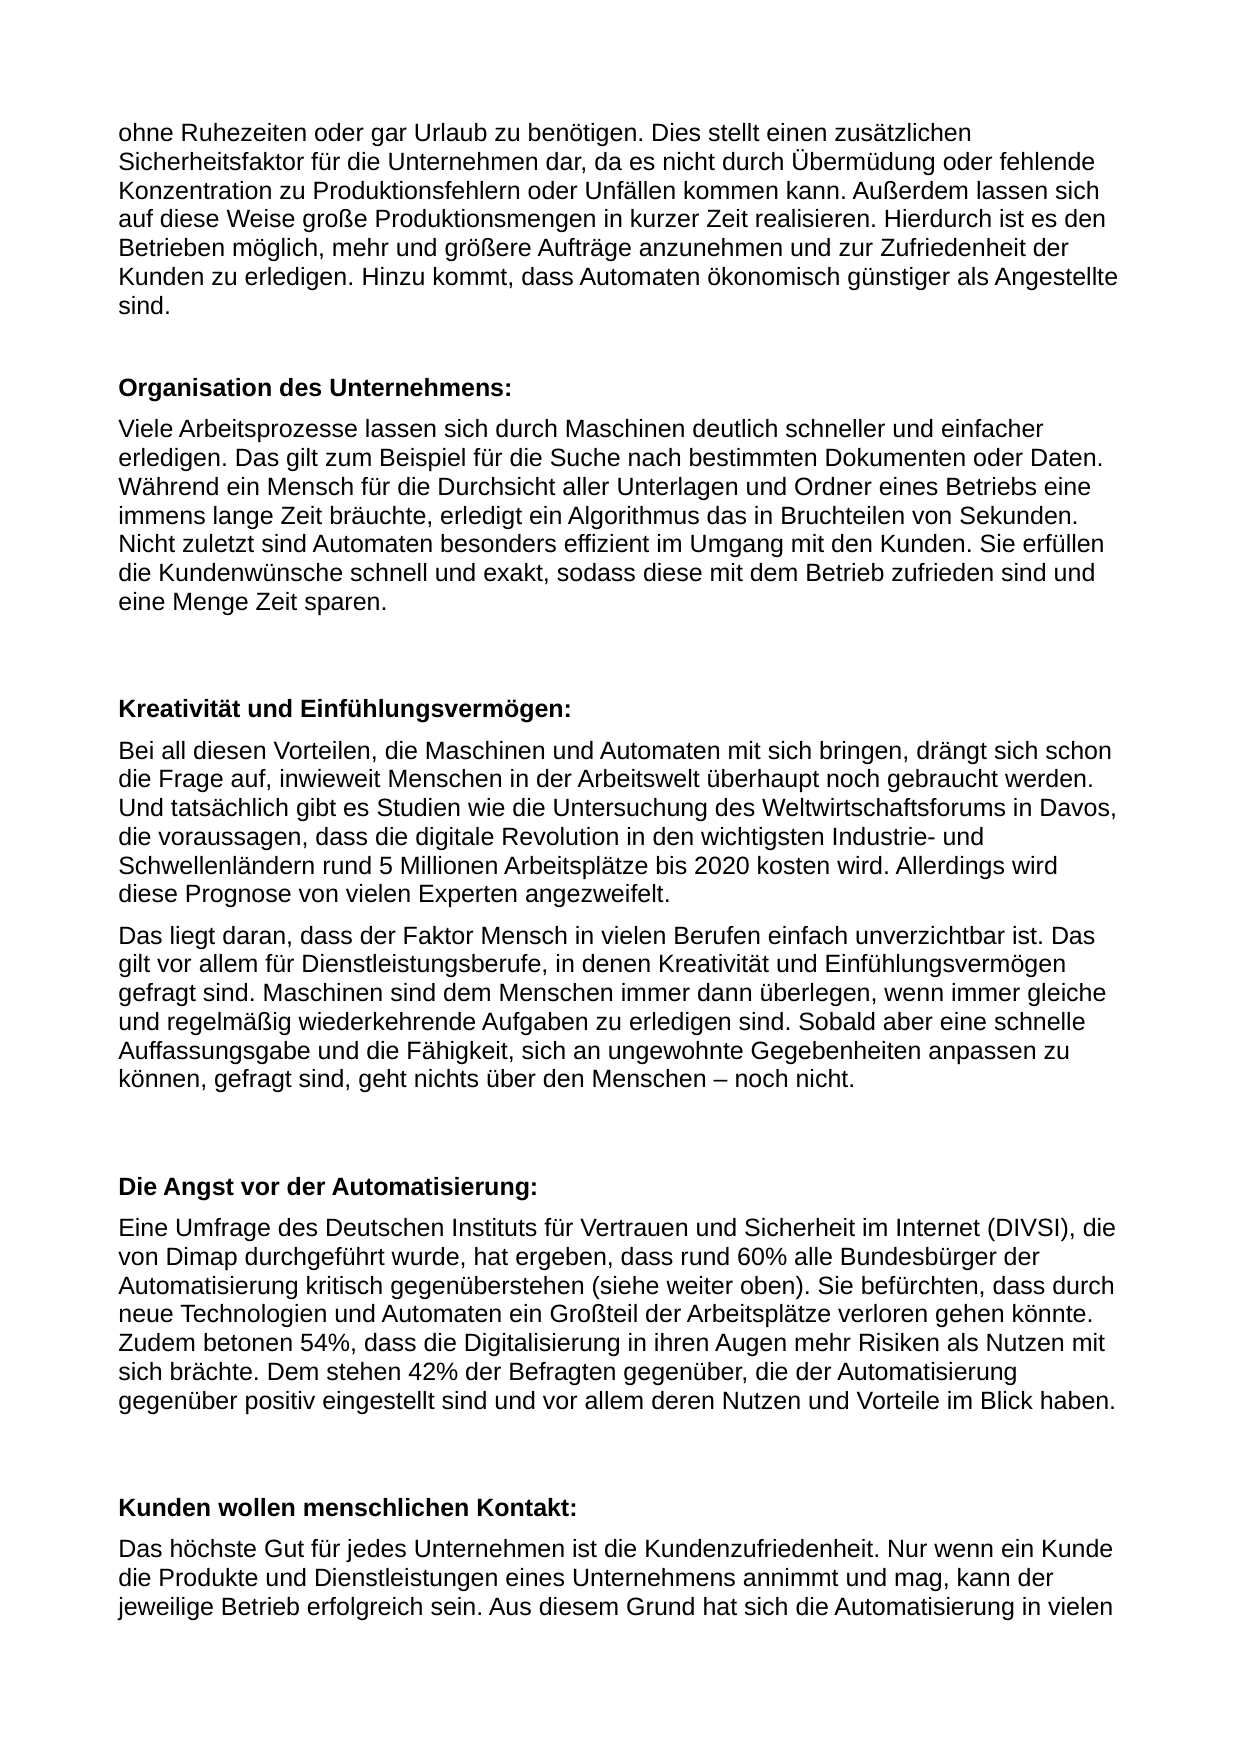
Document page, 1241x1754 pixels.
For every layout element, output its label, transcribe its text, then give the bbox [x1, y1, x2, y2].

text Viele Arbeitsprozesse lassen sich durch Maschinen deutlich schneller und einfacher erledigen. Das gilt zum Beispiel für die Suche nach bestimmten Dokumenten oder Daten. Während ein Mensch für die Durchsicht aller Unterlagen und Ordner eines Betriebs eine immens lange Zeit bräuchte, erledigt ein Algorithmus das in Bruchteilen von Sekunden. Nicht zuletzt sind Automaten besonders effizient im Umgang mit den Kunden. Sie erfüllen die Kundenwünsche schnell und exakt, sodass diese mit dem Betrieb zufrieden sind und eine Menge Zeit sparen. [118, 414, 1122, 616]
text Das höchste Gut für jedes Unternehmen ist die Kundenzufriedenheit. Nur wenn ein Kunde die Produkte und Dienstleistungen eines Unternehmens annimmt und mag, kann der jeweilige Betrieb erfolgreich sein. Aus diesem Grund hat sich die Automatisierung in vielen [118, 1534, 1122, 1621]
text Eine Umfrage des Deutschen Instituts für Vertrauen und Sicherheit im Internet (DIVSI), die von Dimap durchgeführt wurde, hat ergeben, dass rund 60% alle Bundesbürger der Automatisierung kritisch gegenüberstehen (siehe weiter oben). Sie befürchten, dass durch neue Technologien und Automaten ein Großteil der Arbeitsplätze verloren gehen könnte. Zudem betonen 54%, dass die Digitalisierung in ihren Augen mehr Risiken als Nutzen mit sich brächte. Dem stehen 42% der Befragten gegenüber, die der Automatisierung gegenüber positiv eingestellt sind und vor allem deren Nutzen und Vorteile im Blick haben. [118, 1213, 1122, 1414]
text Organisation des Unternehmens: [118, 373, 1122, 402]
text ohne Ruhezeiten oder gar Urlaub zu benötigen. Dies stellt einen zusätzlichen Sicherheitsfaktor für die Unternehmen dar, da es nicht durch Übermüdung oder fehlende Konzentration zu Produktionsfehlern oder Unfällen kommen kann. Außerdem lassen sich auf diese Weise große Produktionsmengen in kurzer Zeit realisieren. Hierdurch ist es den Betrieben möglich, mehr und größere Aufträge anzunehmen und zur Zufriedenheit der Kunden zu erledigen. Hinzu kommt, dass Automaten ökonomisch günstiger als Angestellte sind. [118, 118, 1122, 319]
text Bei all diesen Vorteilen, die Maschinen und Automaten mit sich bringen, drängt sich schon die Frage auf, inwieweit Menschen in der Arbeitswelt überhaupt noch gebraucht werden. Und tatsächlich gibt es Studien wie die Untersuchung des Weltwirtschaftsforums in Davos, die voraussagen, dass die digitale Revolution in den wichtigsten Industrie- und Schwellenländern rund 5 Millionen Arbeitsplätze bis 2020 kosten wird. Allerdings wird diese Prognose von vielen Experten angezweifelt. [118, 736, 1122, 908]
subtitle Die Angst vor der Automatisierung: [118, 1172, 1122, 1201]
subtitle Kreativität und Einfühlungsvermögen: [118, 694, 1122, 723]
subtitle Kunden wollen menschlichen Kontakt: [118, 1493, 1122, 1522]
text Das liegt daran, dass der Faktor Mensch in vielen Berufen einfach unverzichtbar ist. Das gilt vor allem für Dienstleistungsberufe, in denen Kreativität und Einfühlungsvermögen gefragt sind. Maschinen sind dem Menschen immer dann überlegen, wenn immer gleiche und regelmäßig wiederkehrende Aufgaben zu erledigen sind. Sobald aber eine schnelle Auffassungsgabe und die Fähigkeit, sich an ungewohnte Gegebenheiten anpassen zu können, gefragt sind, geht nichts über den Menschen – noch nicht. [118, 921, 1122, 1093]
